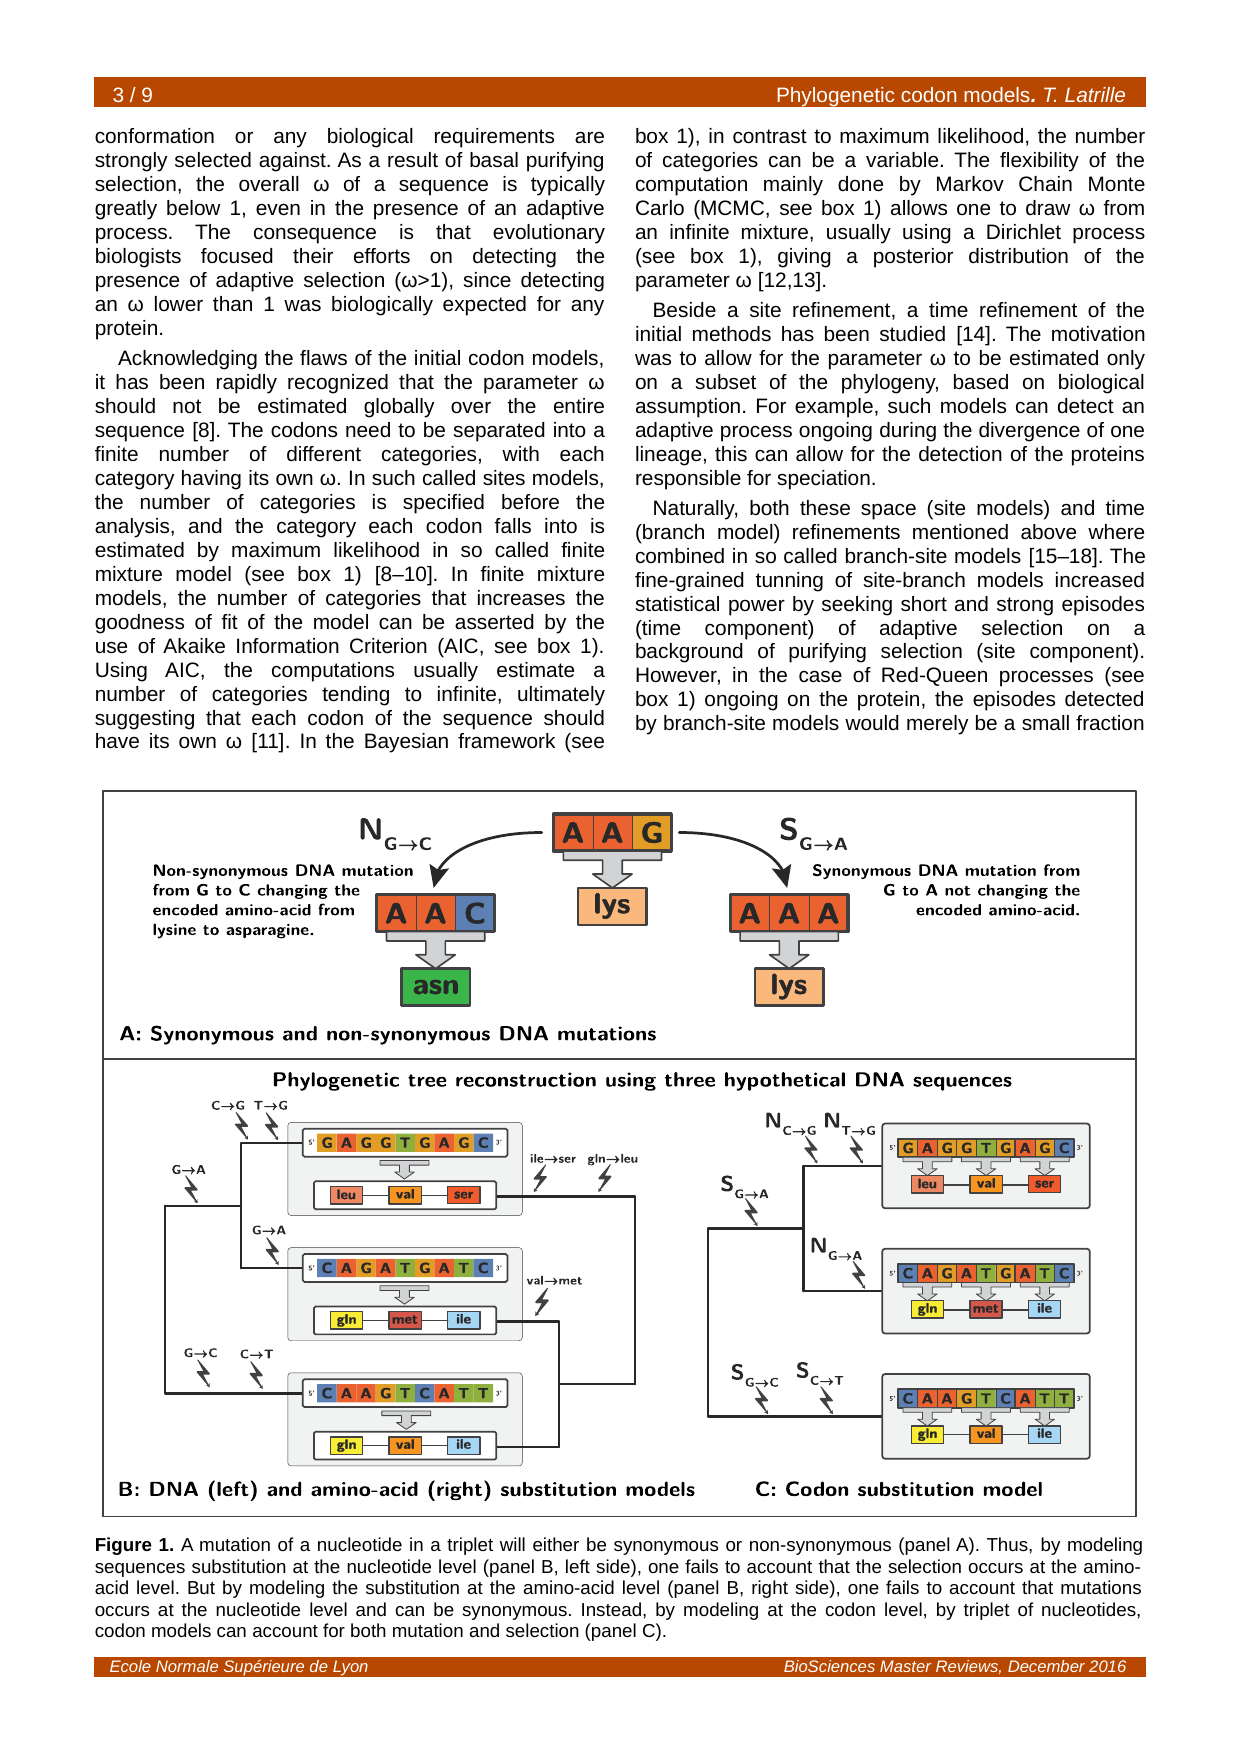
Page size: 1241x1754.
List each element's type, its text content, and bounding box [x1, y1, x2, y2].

text Naturally, both these space (site models) and time (branch model) refinements mentioned above where combined in so called branch-site models [15–18]. The fine-grained tunning of site-branch models increased statistical power by seeking short and strong episodes (time component) of adaptive selection on a background of purifying selection (site component). However, in the case of Red-Queen processes (see box 1) ongoing on the protein, the episodes detected by branch-site models would merely be a small fraction [635, 496, 1146, 735]
text Beside a site refinement, a time refinement of the initial methods has been studied [14]. The motivation was to allow for the parameter ω to be estimated only on a subset of the phylogeny, based on biological assumption. For example, such models can detect an adaptive process ongoing during the divergence of one lineage, this can allow for the detection of the proteins responsible for speciation. [635, 298, 1146, 490]
text Figure 1. A mutation of a nucleotide in a triplet will either be synonymous or non-synonymous (panel A). Thus, by modeling sequences substitution at the nucleotide level (panel B, left side), one fails to account that the selection occurs at the amino-acid level. But by modeling the substitution at the amino-acid level (panel B, right side), one fails to account that mutations occurs at the nucleotide level and can be synonymous. Instead, by modeling at the codon level, by triplet of nucleotides, codon models can account for both mutation and selection (panel C). [94, 1534, 1143, 1642]
text conformation or any biological requirements are strongly selected against. As a result of basal purifying selection, the overall ω of a sequence is typically greatly below 1, even in the presence of an adaptive process. The consequence is that evolutionary biologists focused their efforts on detecting the presence of adaptive selection (ω>1), since detecting an ω lower than 1 was biologically expected for any protein. [94, 124, 605, 340]
text box 1), in contrast to maximum likelihood, the number of categories can be a variable. The flexibility of the computation mainly done by Markov Chain Monte Carlo (MCMC, see box 1) allows one to draw ω from an infinite mixture, usually using a Dirichlet process (see box 1), giving a posterior distribution of the parameter ω [12,13]. [635, 124, 1146, 292]
text Acknowledging the flaws of the initial codon models, it has been rapidly recognized that the parameter ω should not be estimated globally over the entire sequence [8]. The codons need to be separated into a finite number of different categories, with each category having its own ω. In such called sites models, the number of categories is specified before the analysis, and the category each codon falls into is estimated by maximum likelihood in so called finite mixture model (see box 1) [8–10]. In finite mixture models, the number of categories that increases the goodness of fit of the model can be asserted by the use of Akaike Information Criterion (AIC, see box 1). Using AIC, the computations usually estimate a number of categories tending to infinite, ultimately suggesting that each codon of the sequence should have its own ω [11]. In the Bayesian framework (see [94, 346, 605, 753]
